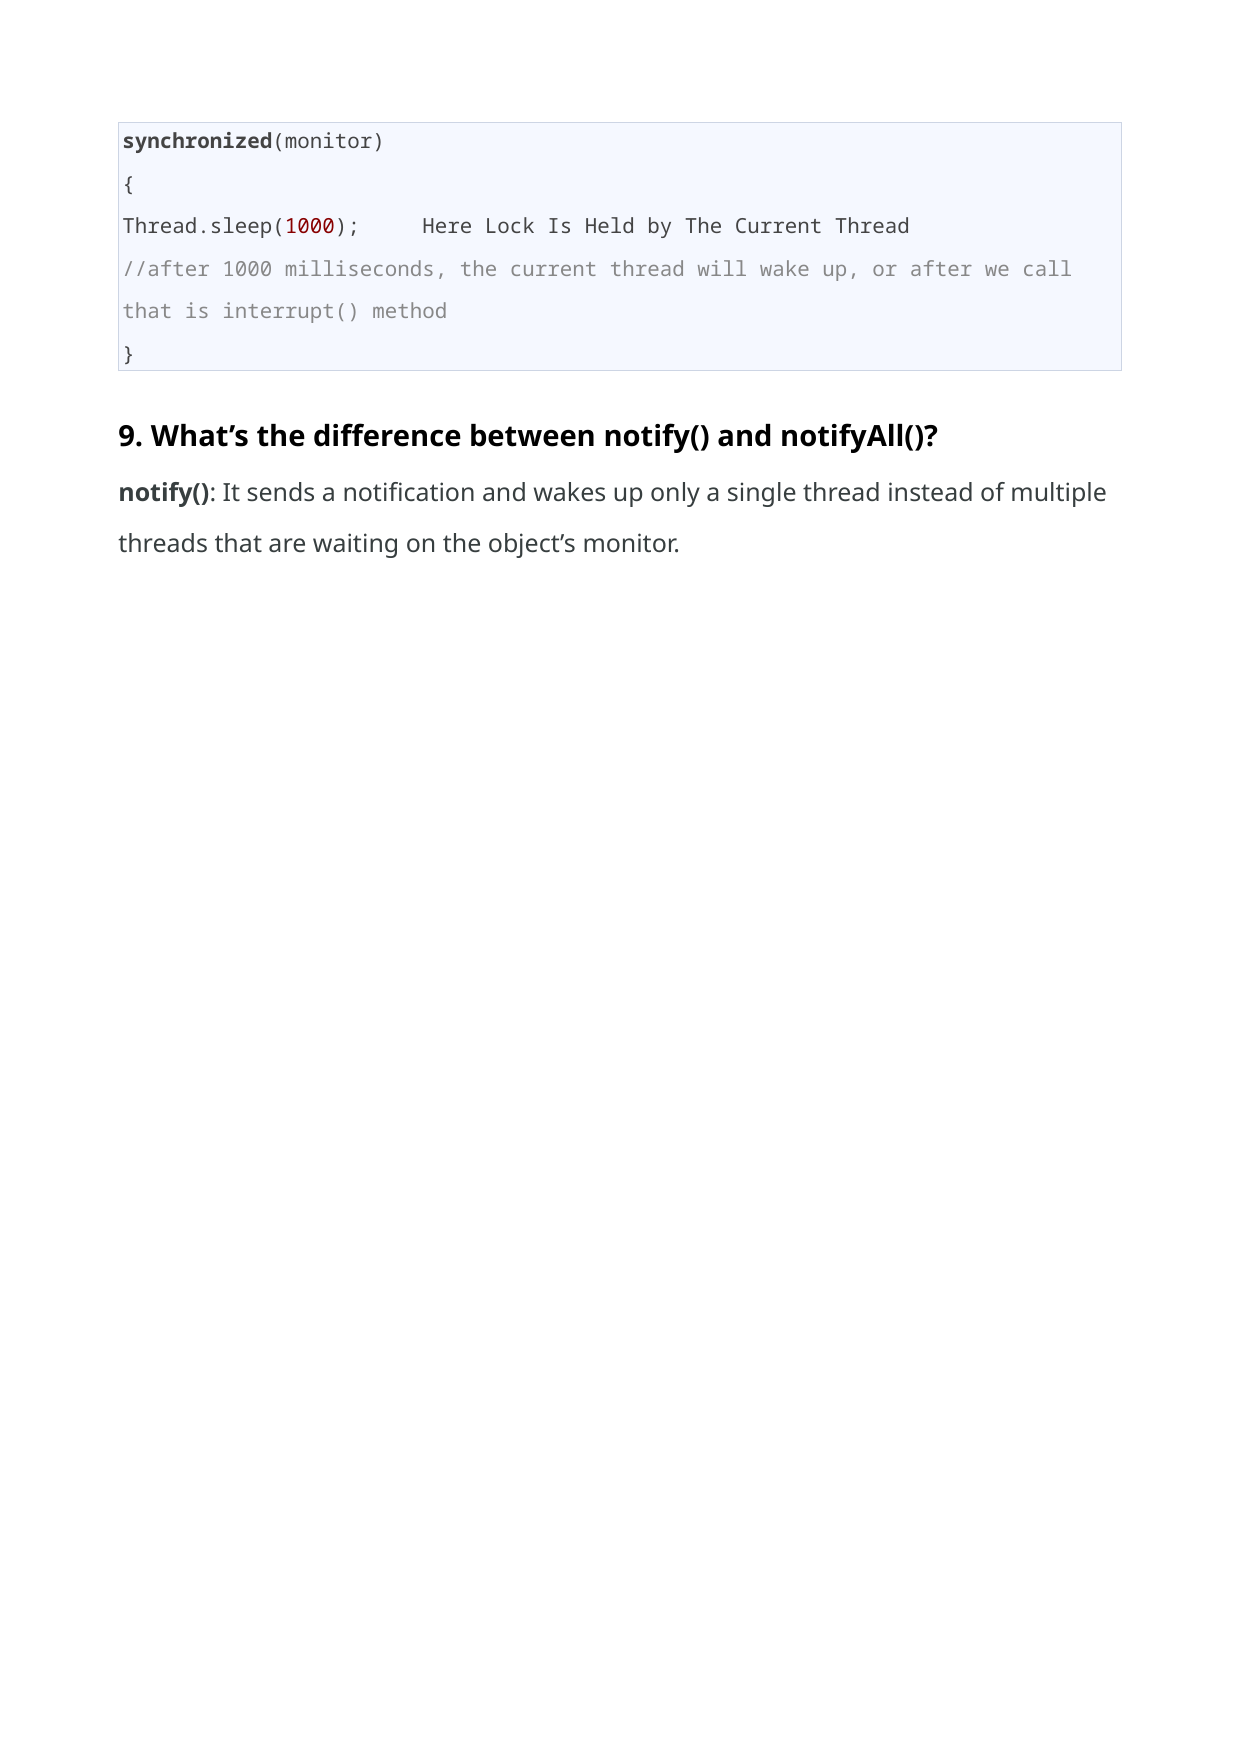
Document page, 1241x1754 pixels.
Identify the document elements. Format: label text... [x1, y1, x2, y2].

subtitle 9. What’s the difference between notify() and notifyAll()? [118, 415, 1122, 455]
text } [119, 335, 1121, 370]
text notify(): It sends a notification and wakes up only a single thread instead of multiple threads that are waiting on the object’s monitor. [118, 474, 1122, 560]
text //after 1000 milliseconds, the current thread will wake up, or after we call that is interrupt() method [119, 250, 1121, 325]
text { [119, 165, 1121, 197]
text synchronized(monitor) [119, 123, 1121, 154]
text Thread.sleep(1000); Here Lock Is Held by The Current Thread [119, 207, 1121, 240]
